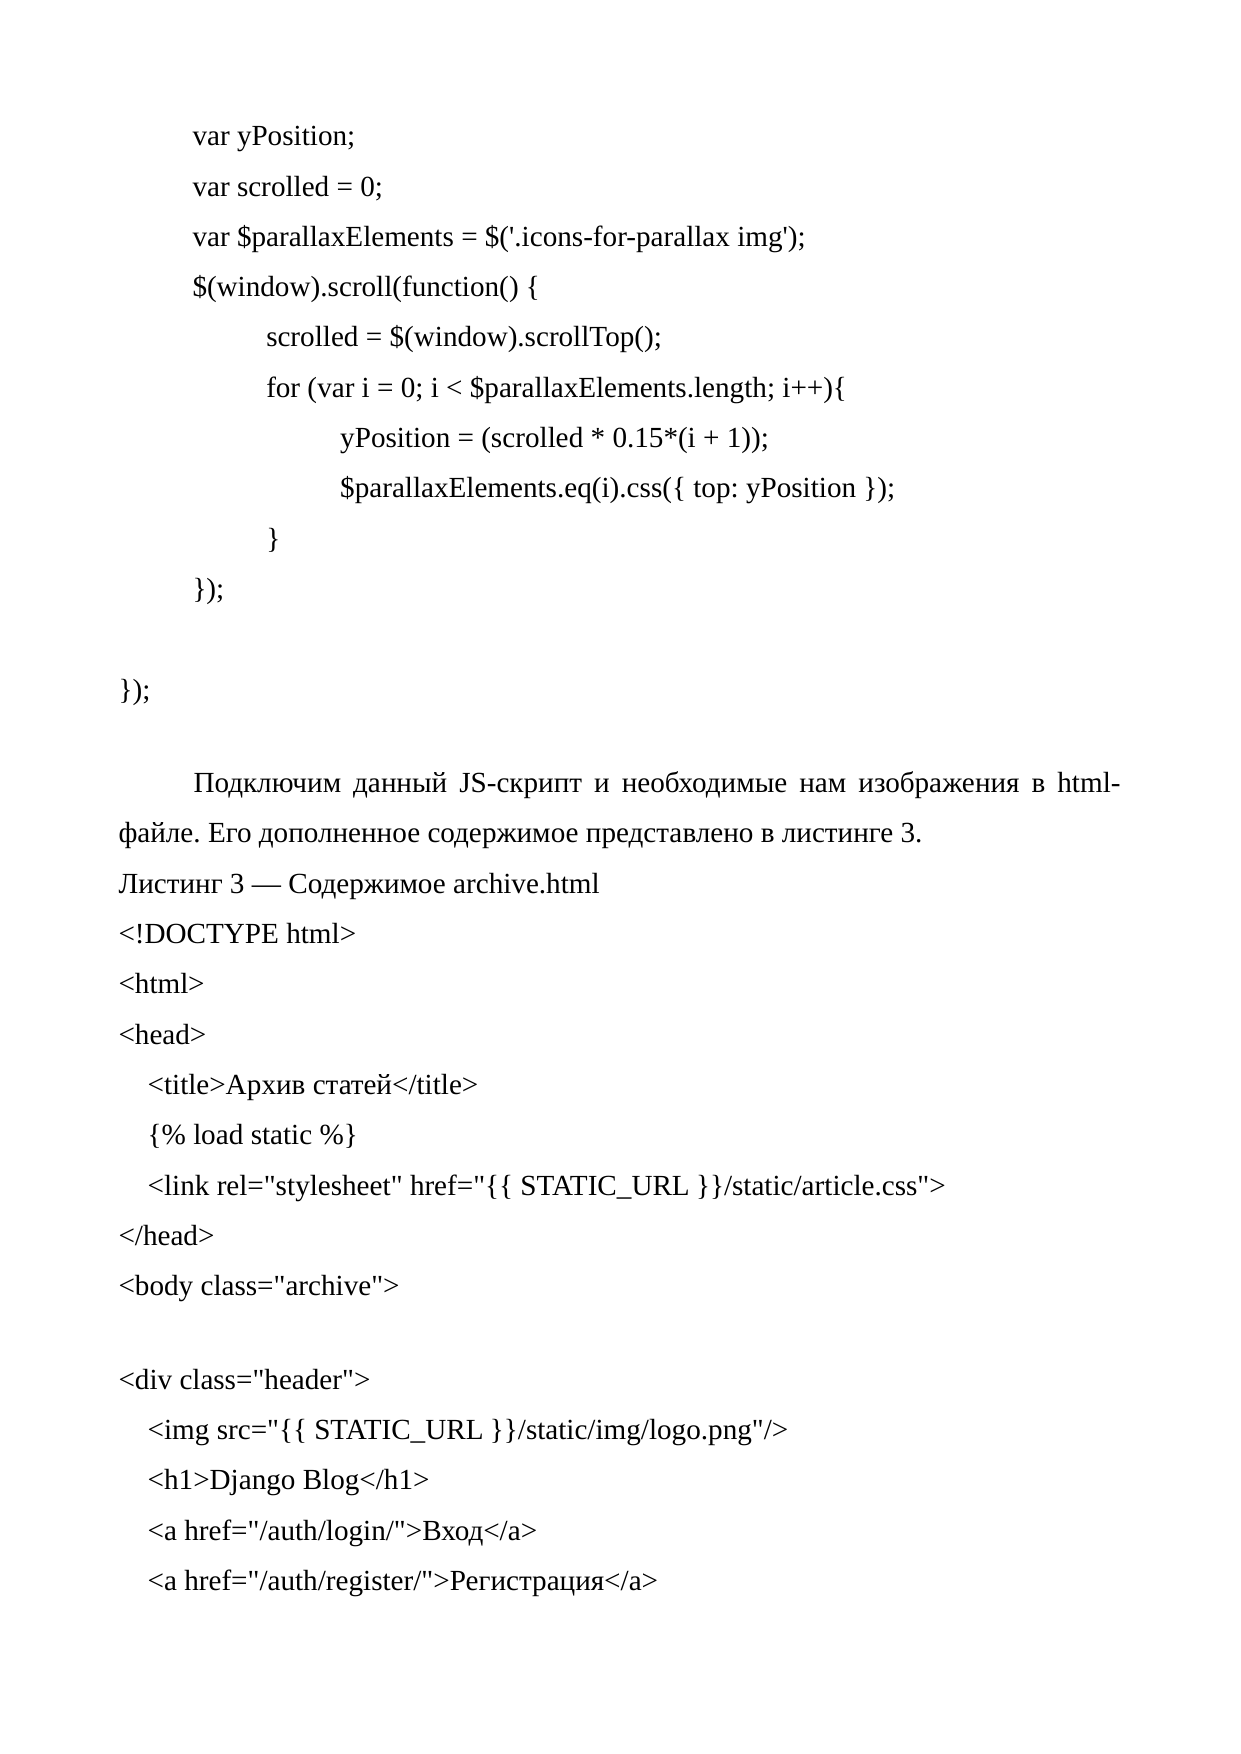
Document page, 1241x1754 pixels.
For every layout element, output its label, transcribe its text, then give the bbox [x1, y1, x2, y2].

text for (var i = 0; i < $parallaxElements.length; i++){ [118, 370, 1122, 403]
text <html> [118, 966, 1122, 1000]
text scrolled = $(window).scrollTop(); [118, 319, 1122, 353]
text <img src="{{ STATIC_URL }}/static/img/logo.png"/> [118, 1412, 1122, 1446]
text <!DOCTYPE html> [118, 916, 1122, 950]
text <link rel="stylesheet" href="{{ STATIC_URL }}/static/article.css"> [118, 1168, 1122, 1201]
text $(window).scroll(function() { [118, 269, 1122, 303]
text var scrolled = 0; [118, 169, 1122, 202]
text var $parallaxElements = $('.icons-for-parallax img'); [118, 219, 1122, 252]
text <head> [118, 1017, 1122, 1050]
text <title>Архив статей</title> [118, 1067, 1122, 1101]
text }); [118, 672, 1122, 705]
text {% load static %} [118, 1117, 1122, 1151]
text <a href="/auth/register/">Регистрация</a> [118, 1563, 1122, 1597]
text <body class="archive"> [118, 1268, 1122, 1302]
text Подключим данный JS-скрипт и необходимые нам изображения в html-файле. Его дополненное содержимое представлено в листинге 3. [118, 765, 1122, 849]
text }); [118, 571, 1122, 605]
text </head> [118, 1218, 1122, 1252]
text <h1>Django Blog</h1> [118, 1462, 1122, 1496]
text $parallaxElements.eq(i).css({ top: yPosition }); [118, 471, 1122, 504]
text yPosition = (scrolled * 0.15*(i + 1)); [118, 420, 1122, 454]
text } [118, 521, 1122, 554]
text <div class="header"> [118, 1362, 1122, 1395]
text Листинг 3 — Содержимое archive.html [118, 866, 1122, 899]
text var yPosition; [118, 118, 1122, 152]
text <a href="/auth/login/">Вход</a> [118, 1513, 1122, 1546]
